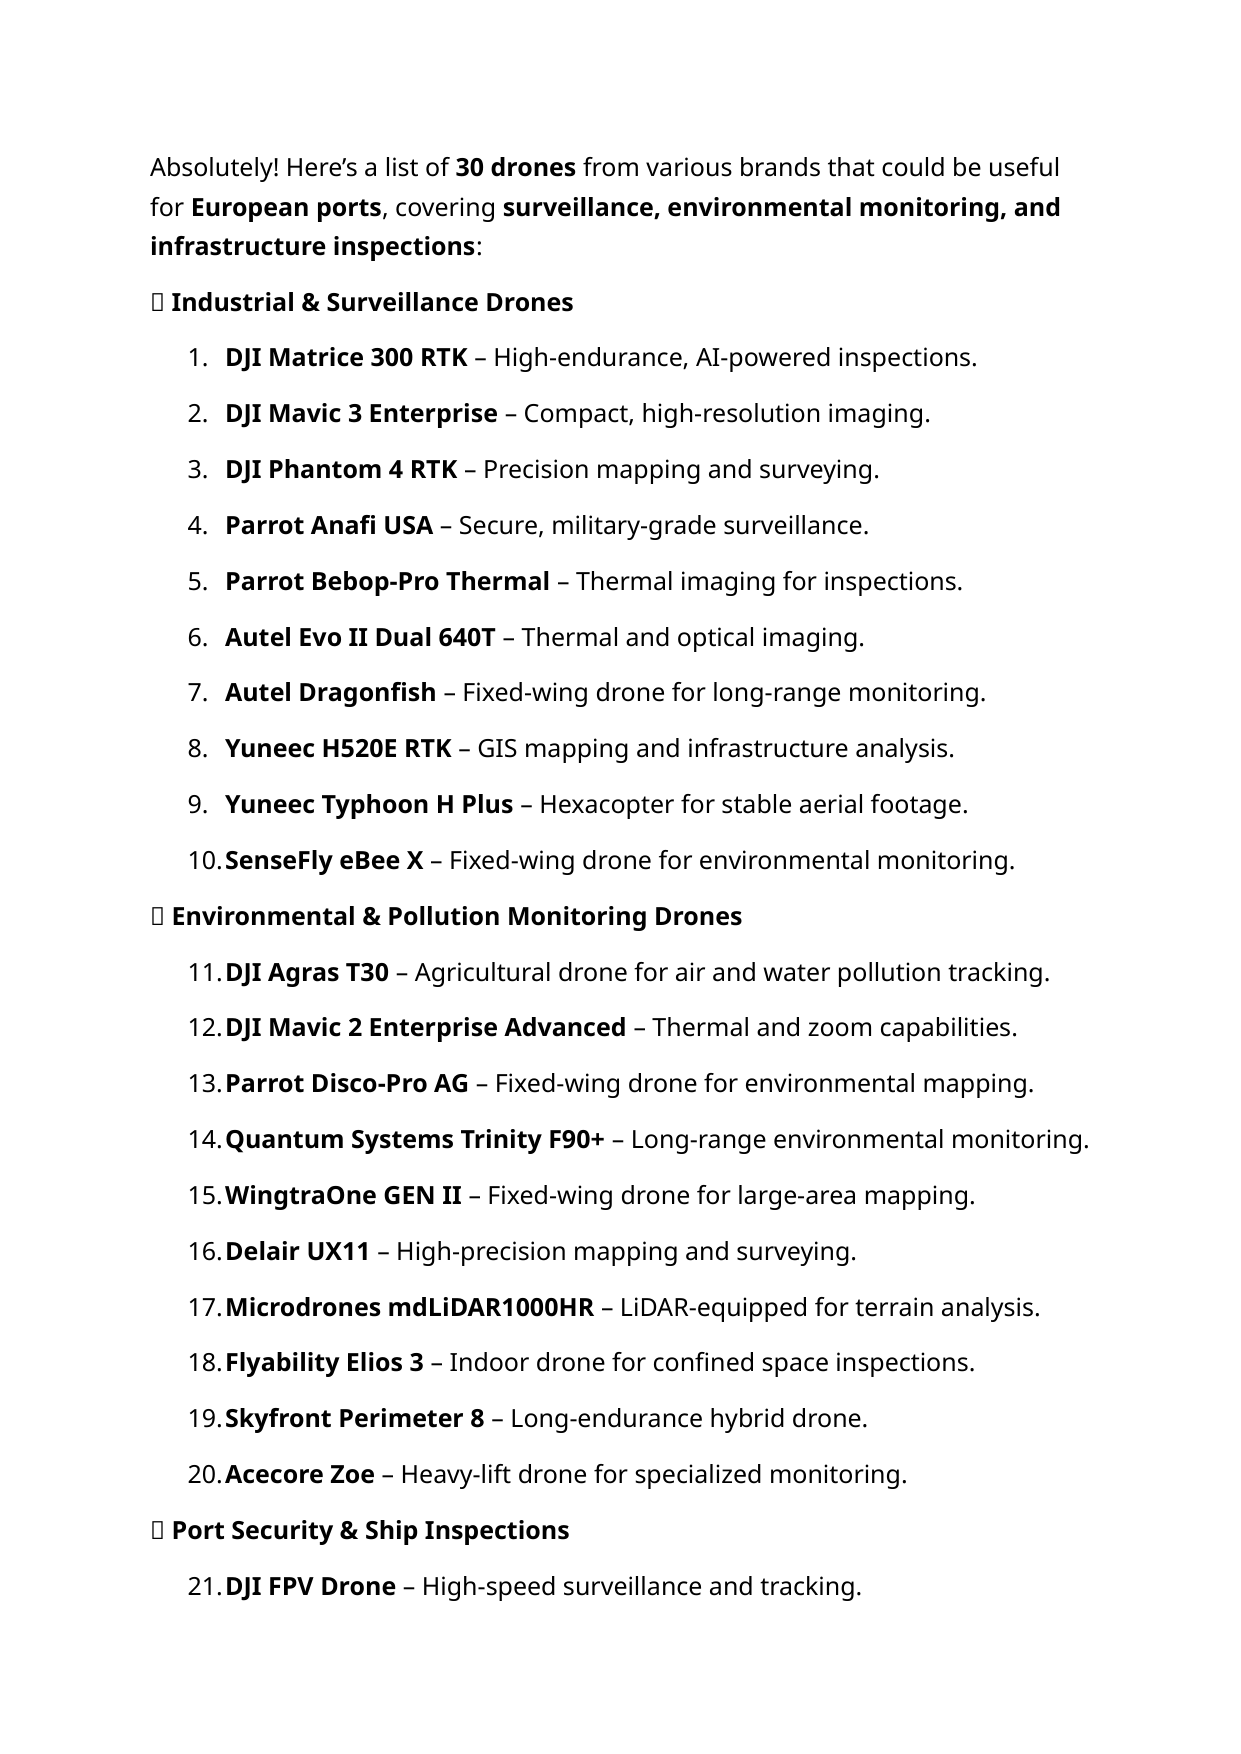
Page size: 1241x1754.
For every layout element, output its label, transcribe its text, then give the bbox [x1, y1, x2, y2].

list Yuneec Typhoon H Plus – Hexacopter for stable aerial footage. [187, 787, 1090, 821]
list DJI Phantom 4 RTK – Precision mapping and surveying. [187, 452, 1090, 486]
list Yuneec H520E RTK – GIS mapping and infrastructure analysis. [187, 731, 1090, 765]
list Microdrones mdLiDAR1000HR – LiDAR-equipped for terrain analysis. [187, 1289, 1090, 1323]
list DJI Agras T30 – Agricultural drone for air and water pollution tracking. [187, 954, 1090, 988]
list DJI Mavic 2 Enterprise Advanced – Thermal and zoom capabilities. [187, 1010, 1090, 1044]
list DJI Matrice 300 RTK – High-endurance, AI-powered inspections. [187, 340, 1090, 374]
list Flyability Elios 3 – Indoor drone for confined space inspections. [187, 1345, 1090, 1379]
list Parrot Disco-Pro AG – Fixed-wing drone for environmental mapping. [187, 1066, 1090, 1100]
text 🔹 Environmental & Pollution Monitoring Drones [150, 898, 1090, 932]
list Quantum Systems Trinity F90+ – Long-range environmental monitoring. [187, 1122, 1090, 1156]
list Autel Evo II Dual 640T – Thermal and optical imaging. [187, 619, 1090, 653]
text 🔹 Port Security & Ship Inspections [150, 1512, 1090, 1547]
list WingtraOne GEN II – Fixed-wing drone for large-area mapping. [187, 1177, 1090, 1212]
list Parrot Bebop-Pro Thermal – Thermal imaging for inspections. [187, 563, 1090, 597]
list SenseFly eBee X – Fixed-wing drone for environmental monitoring. [187, 842, 1090, 877]
list Parrot Anafi USA – Secure, military-grade surveillance. [187, 507, 1090, 542]
list Delair UX11 – High-precision mapping and surveying. [187, 1233, 1090, 1267]
text 🔹 Industrial & Surveillance Drones [150, 284, 1090, 318]
list Skyfront Perimeter 8 – Long-endurance hybrid drone. [187, 1401, 1090, 1435]
list DJI Mavic 3 Enterprise – Compact, high-resolution imaging. [187, 396, 1090, 430]
text Absolutely! Here’s a list of 30 drones from various brands that could be useful for European ports, covering surveillance, environmental monitoring, and infrastructure inspections: [150, 150, 1090, 262]
list DJI FPV Drone – High-speed surveillance and tracking. [187, 1568, 1090, 1602]
list Autel Dragonfish – Fixed-wing drone for long-range monitoring. [187, 675, 1090, 709]
list Acecore Zoe – Heavy-lift drone for specialized monitoring. [187, 1457, 1090, 1491]
